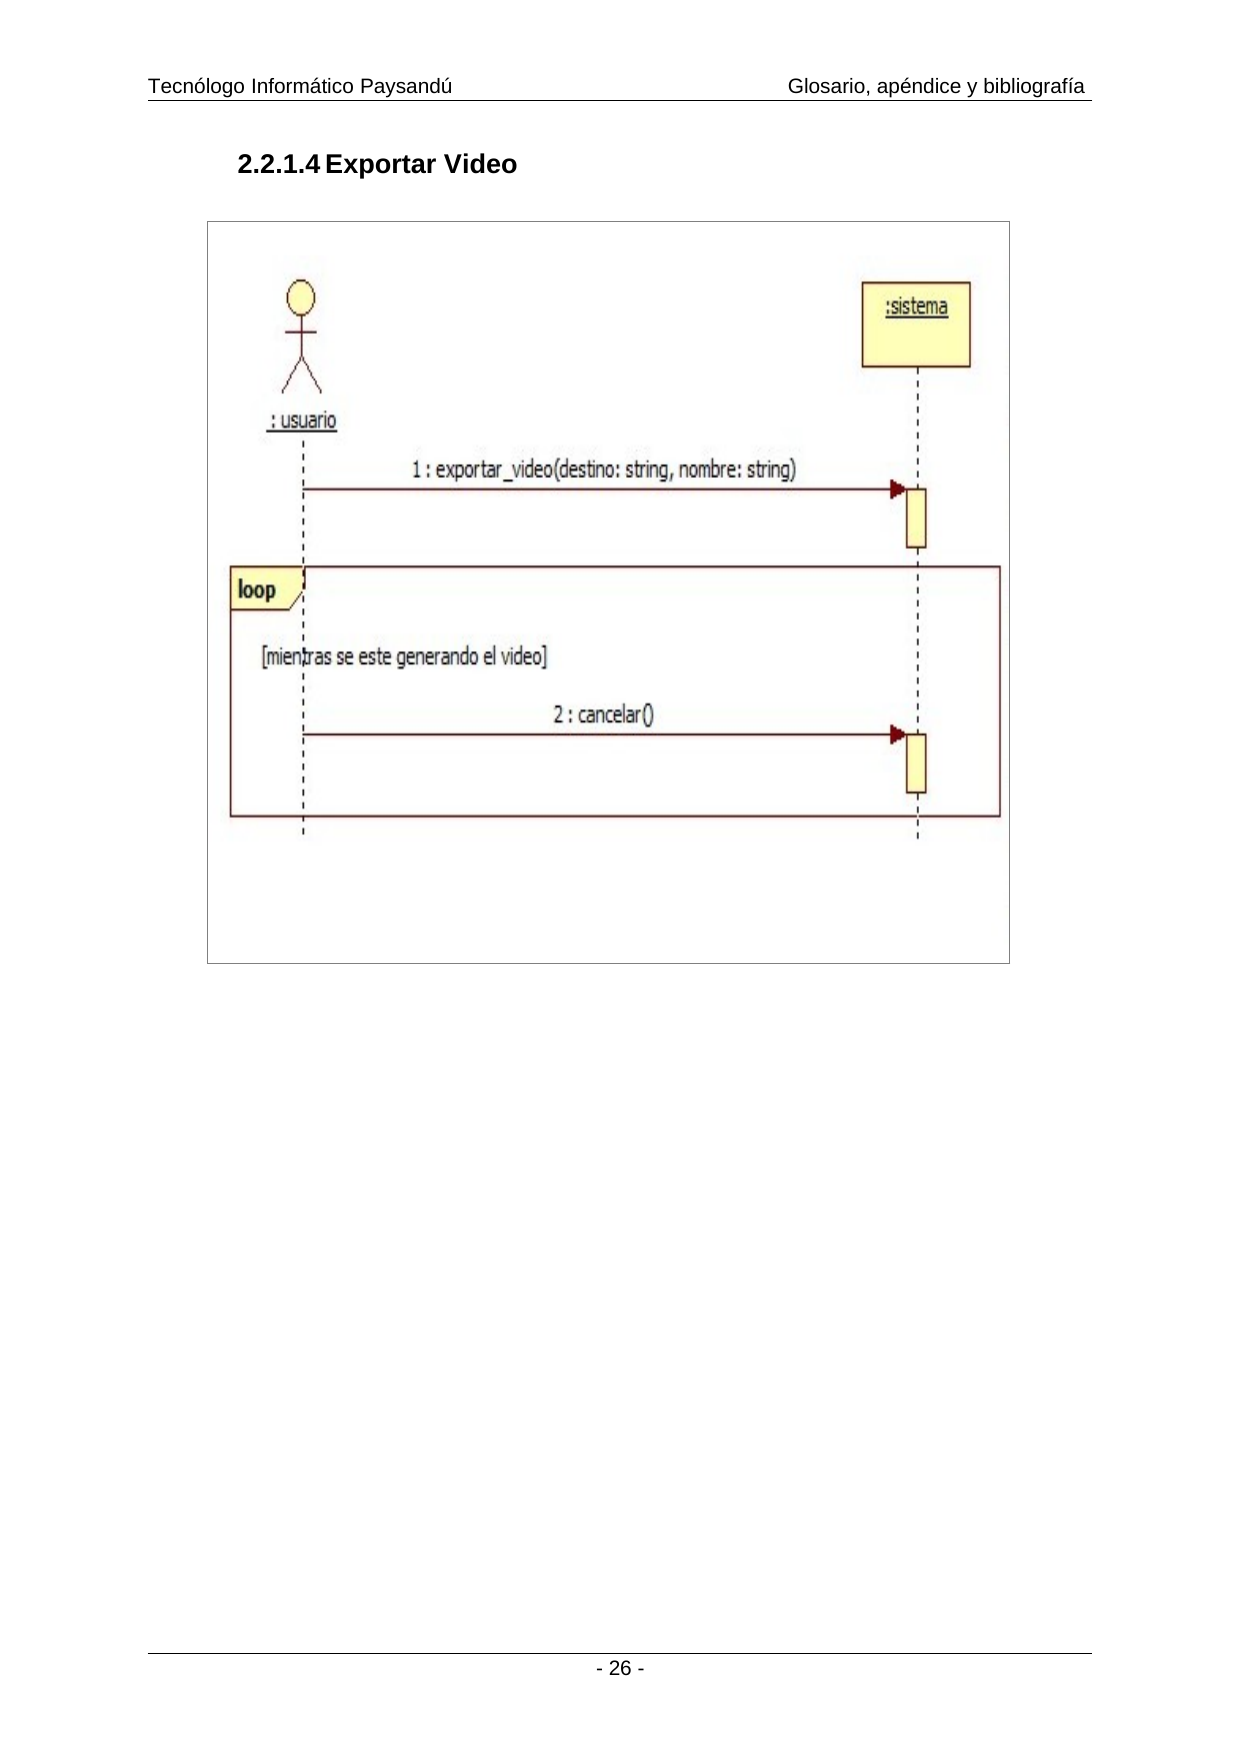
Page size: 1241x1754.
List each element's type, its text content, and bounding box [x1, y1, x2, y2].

picture [208, 222, 1009, 962]
subtitle Exportar Video [237, 148, 1092, 179]
